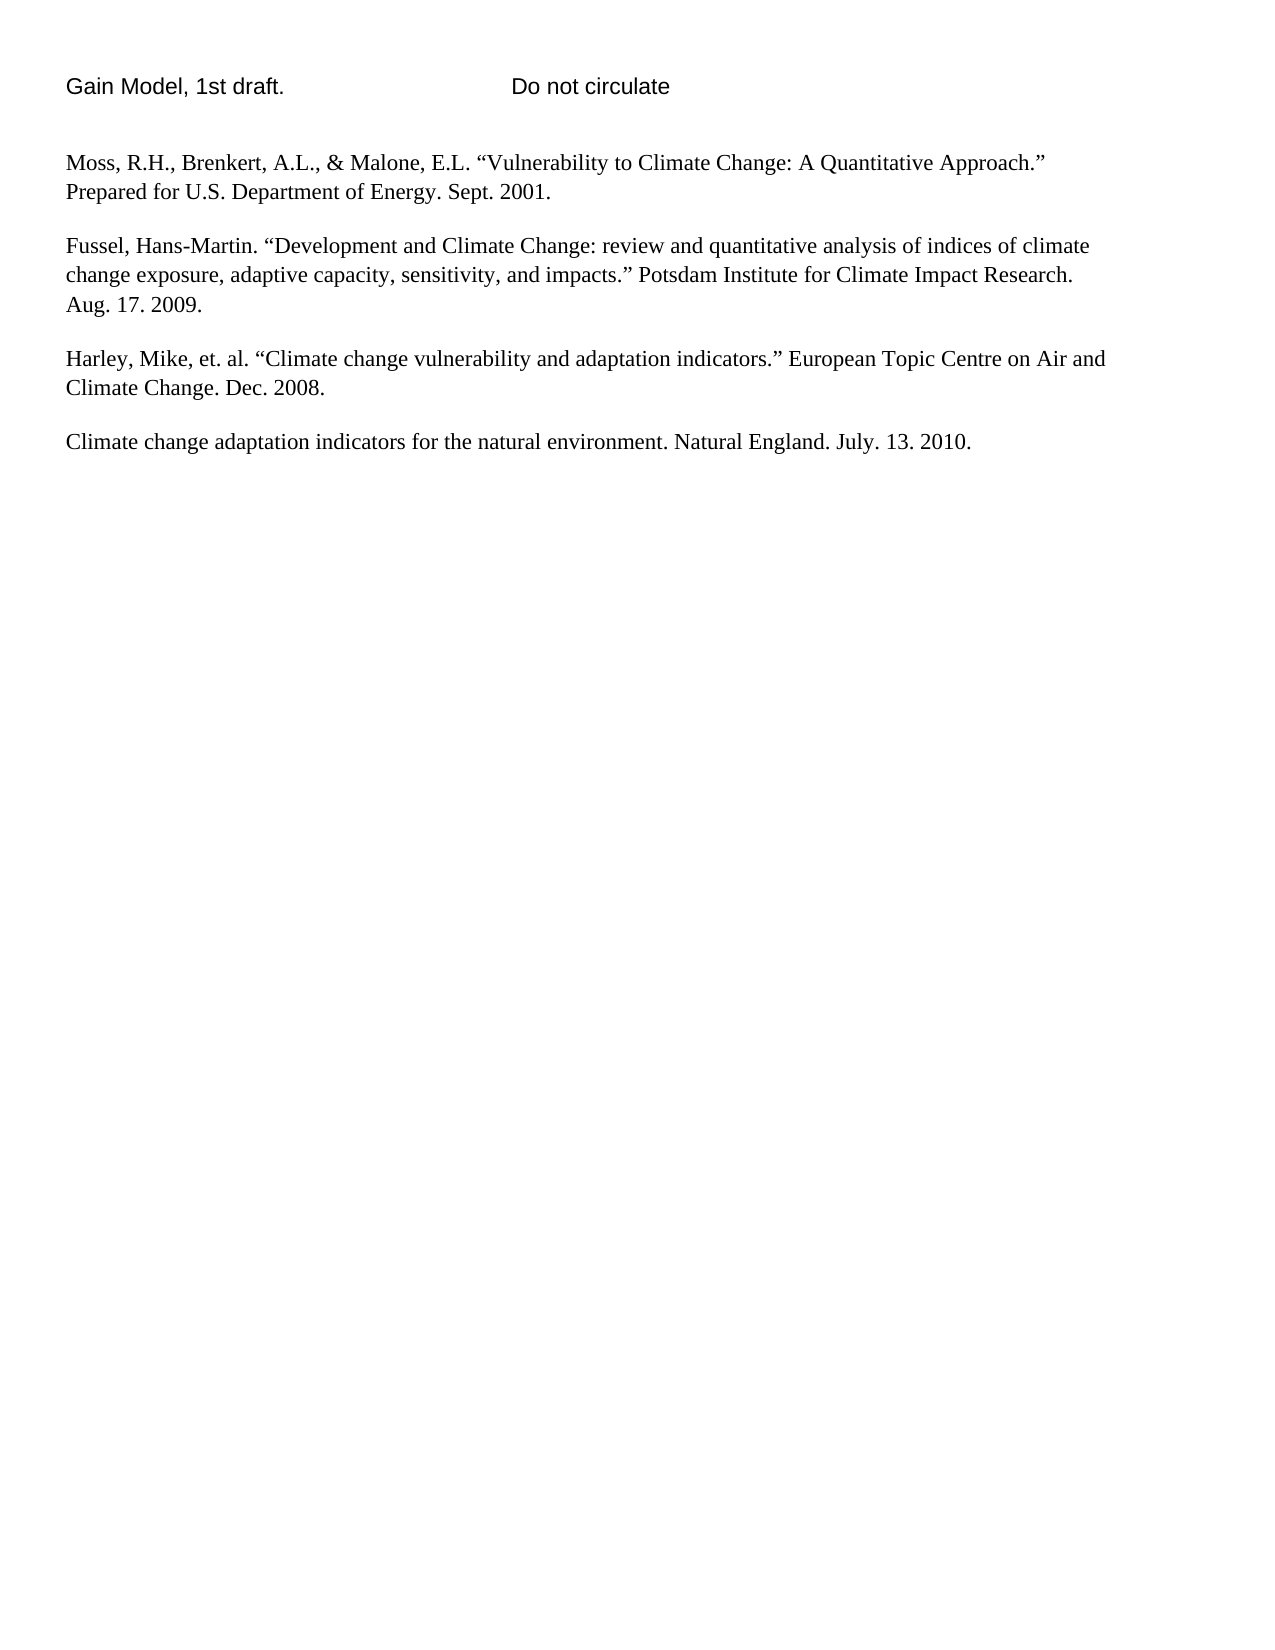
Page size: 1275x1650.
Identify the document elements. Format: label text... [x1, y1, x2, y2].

subtitle Harley, Mike, et. al. “Climate change vulnerability and adaptation indicators.” European Topic Centre on Air and Climate Change. Dec. 2008. [66, 346, 1125, 400]
subtitle Moss, R.H., Brenkert, A.L., & Malone, E.L. “Vulnerability to Climate Change: A Quantitative Approach.” Prepared for U.S. Department of Energy. Sept. 2001. [66, 150, 1125, 204]
subtitle Climate change adaptation indicators for the natural environment. Natural England. July. 13. 2010. [66, 429, 1125, 454]
subtitle Fussel, Hans-Martin. “Development and Climate Change: review and quantitative analysis of indices of climate change exposure, adaptive capacity, sensitivity, and impacts.” Potsdam Institute for Climate Impact Research. Aug. 17. 2009. [66, 233, 1125, 317]
